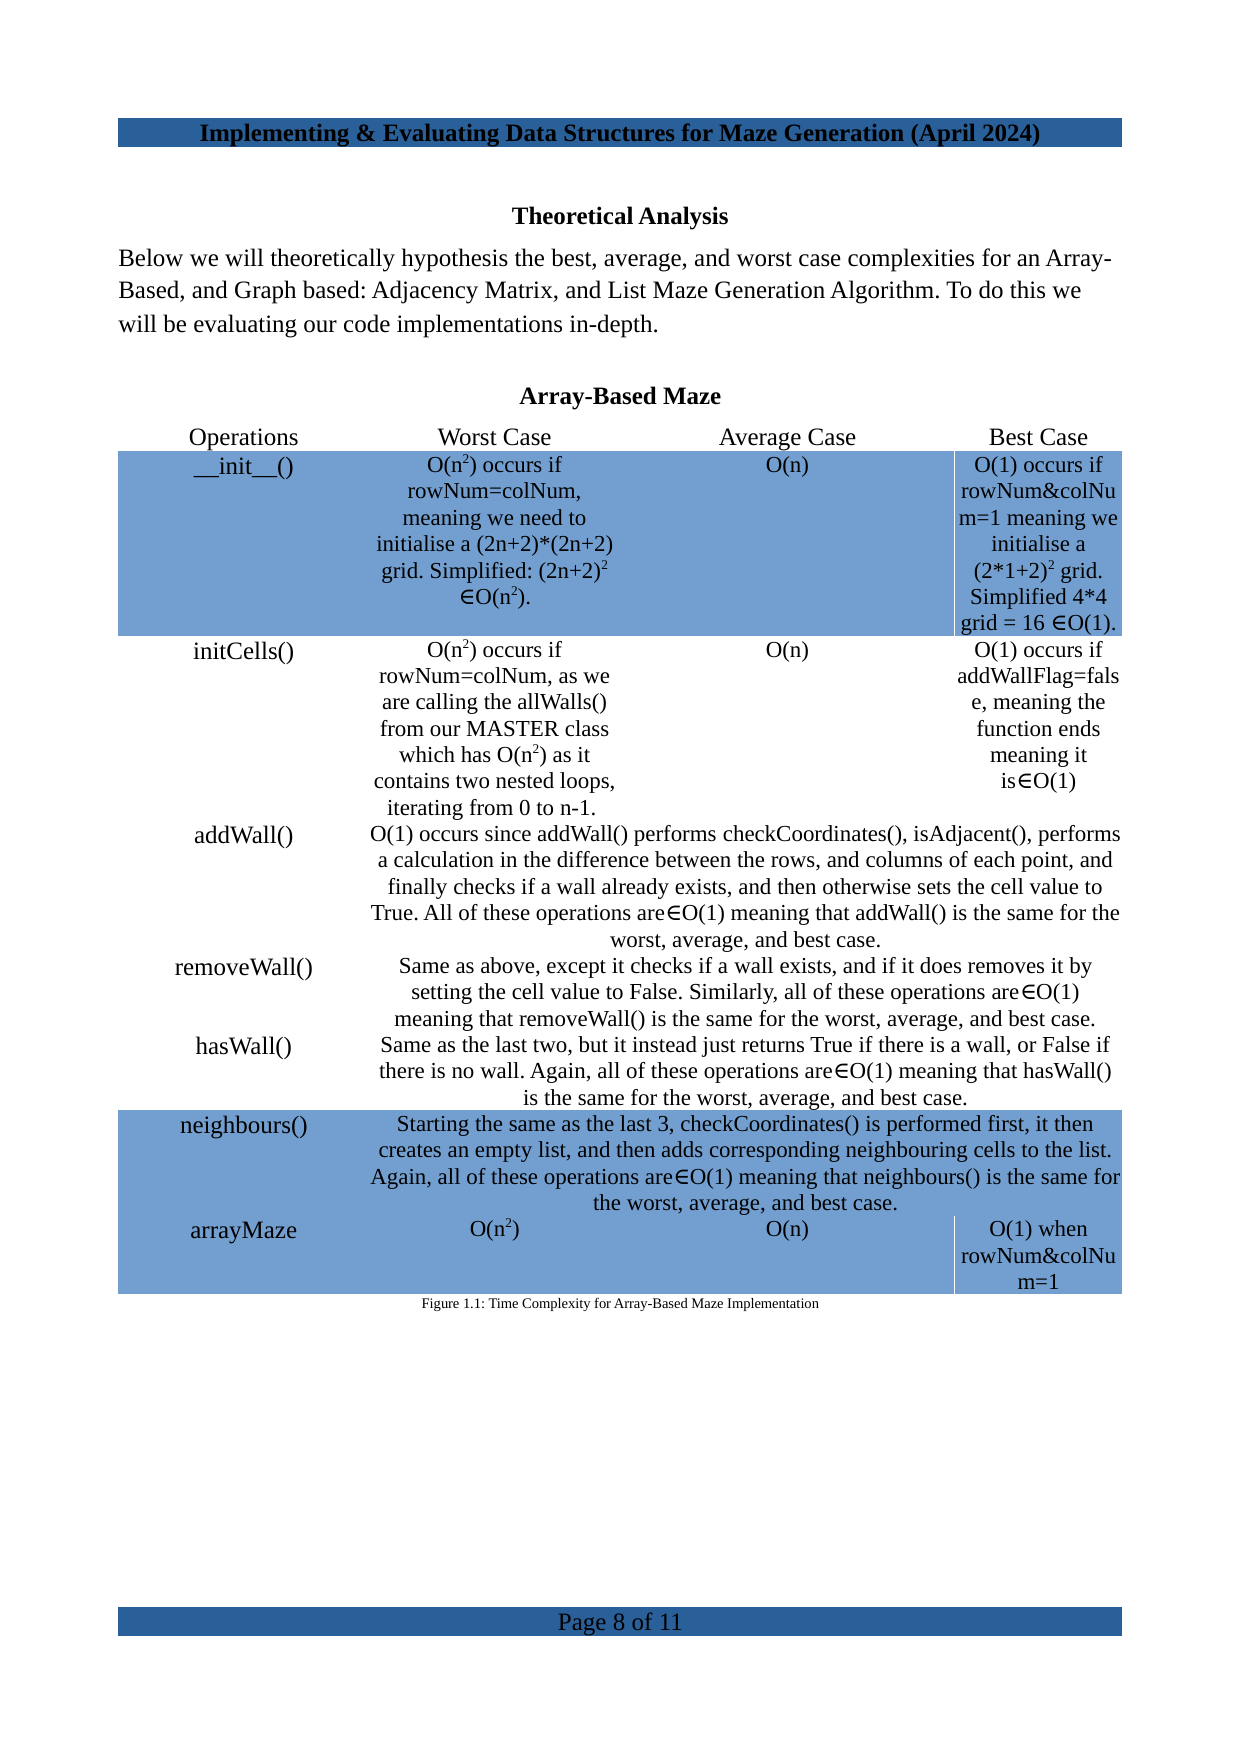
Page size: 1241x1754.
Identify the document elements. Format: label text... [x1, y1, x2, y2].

table_cell neighbours() [118, 1110, 369, 1216]
table_cell hasWall() [118, 1031, 369, 1110]
table_cell O(n) [620, 1216, 954, 1294]
table_cell removeWall() [118, 952, 369, 1031]
table_cell Starting the same as the last 3, checkCoordinates() is performed first, it then creates an empty list, and then adds corresponding neighbouring cells to the list. Again, all of these operations are∈O(1) meaning that neighbours() is the same for the worst, average, and best case. [369, 1110, 1122, 1216]
table_cell __init__() [118, 451, 369, 636]
table_cell Same as the last two, but it instead just returns True if there is a wall, or False if there is no wall. Again, all of these operations are∈O(1) meaning that hasWall() is the same for the worst, average, and best case. [369, 1031, 1122, 1110]
table_cell O(n2) [369, 1216, 620, 1294]
table_header Worst Case [369, 423, 620, 451]
subtitle Array-Based Maze [118, 381, 1122, 410]
table_header Operations [118, 423, 369, 451]
text Figure 1.1: Time Complexity for Array-Based Maze Implementation [118, 1294, 1122, 1323]
table_cell addWall() [118, 820, 369, 952]
table_cell O(1) when rowNum&colNum=1 [955, 1216, 1122, 1294]
table_cell O(1) occurs if rowNum&colNum=1 meaning we initialise a (2*1+2)2 grid. Simplified 4*4 grid = 16 ∈O(1). [955, 451, 1122, 636]
table_cell O(1) occurs if addWallFlag=false, meaning the function ends meaning it is∈O(1) [955, 636, 1122, 820]
subtitle Theoretical Analysis [118, 201, 1122, 230]
table_header Best Case [955, 423, 1122, 451]
table_cell O(n2) occurs if rowNum=colNum, as we are calling the allWalls() from our MASTER class which has O(n2) as it contains two nested loops, iterating from 0 to n-1. [369, 636, 620, 820]
table_header Average Case [620, 423, 954, 451]
table_cell O(n2) occurs if rowNum=colNum, meaning we need to initialise a (2n+2)*(2n+2) grid. Simplified: (2n+2)2 ∈O(n2). [369, 451, 620, 636]
table_cell initCells() [118, 636, 369, 820]
text Below we will theoretically hypothesis the best, average, and worst case complexities for an Array-Based, and Graph based: Adjacency Matrix, and List Maze Generation Algorithm. To do this we will be evaluating our code implementations in-depth. [118, 243, 1122, 337]
table_cell O(1) occurs since addWall() performs checkCoordinates(), isAdjacent(), performs a calculation in the difference between the rows, and columns of each point, and finally checks if a wall already exists, and then otherwise sets the cell value to True. All of these operations are∈O(1) meaning that addWall() is the same for the worst, average, and best case. [369, 820, 1122, 952]
table_cell Same as above, except it checks if a wall exists, and if it does removes it by setting the cell value to False. Similarly, all of these operations are∈O(1) meaning that removeWall() is the same for the worst, average, and best case. [369, 952, 1122, 1031]
table_cell O(n) [620, 636, 954, 820]
table_cell O(n) [620, 451, 954, 636]
table_cell arrayMaze [118, 1216, 369, 1294]
